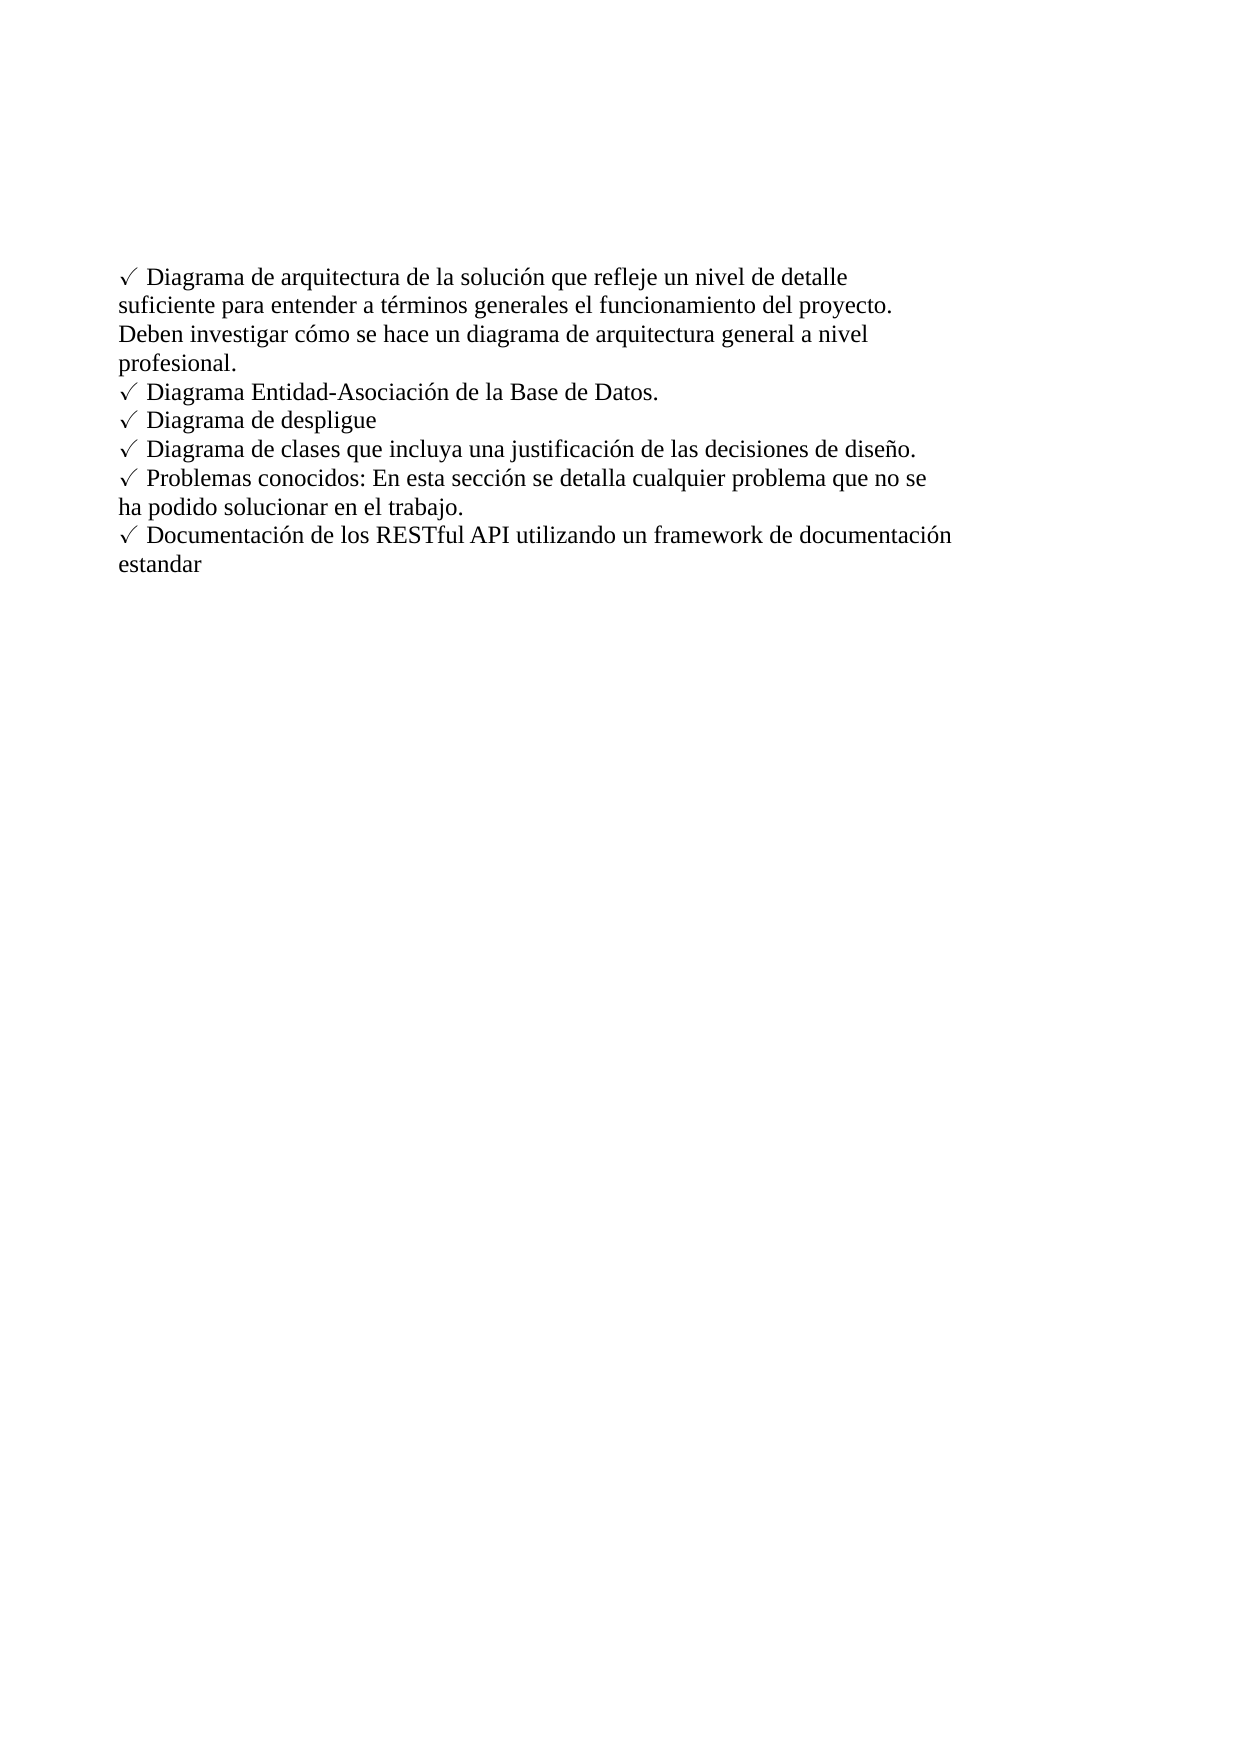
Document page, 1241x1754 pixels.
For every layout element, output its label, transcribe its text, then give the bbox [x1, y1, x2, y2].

text ✓ Diagrama Entidad-Asociación de la Base de Datos. [118, 377, 1122, 406]
text suficiente para entender a términos generales el funcionamiento del proyecto. [118, 291, 1122, 319]
text profesional. [118, 348, 1122, 377]
text ✓ Diagrama de clases que incluya una justificación de las decisiones de diseño. [118, 434, 1122, 463]
text ✓ Diagrama de arquitectura de la solución que refleje un nivel de detalle [118, 262, 1122, 291]
text ha podido solucionar en el trabajo. [118, 492, 1122, 521]
text Deben investigar cómo se hace un diagrama de arquitectura general a nivel [118, 319, 1122, 348]
text estandar [118, 549, 1122, 578]
text ✓ Documentación de los RESTful API utilizando un framework de documentación [118, 521, 1122, 549]
text ✓ Problemas conocidos: En esta sección se detalla cualquier problema que no se [118, 463, 1122, 492]
text ✓ Diagrama de despligue [118, 406, 1122, 434]
